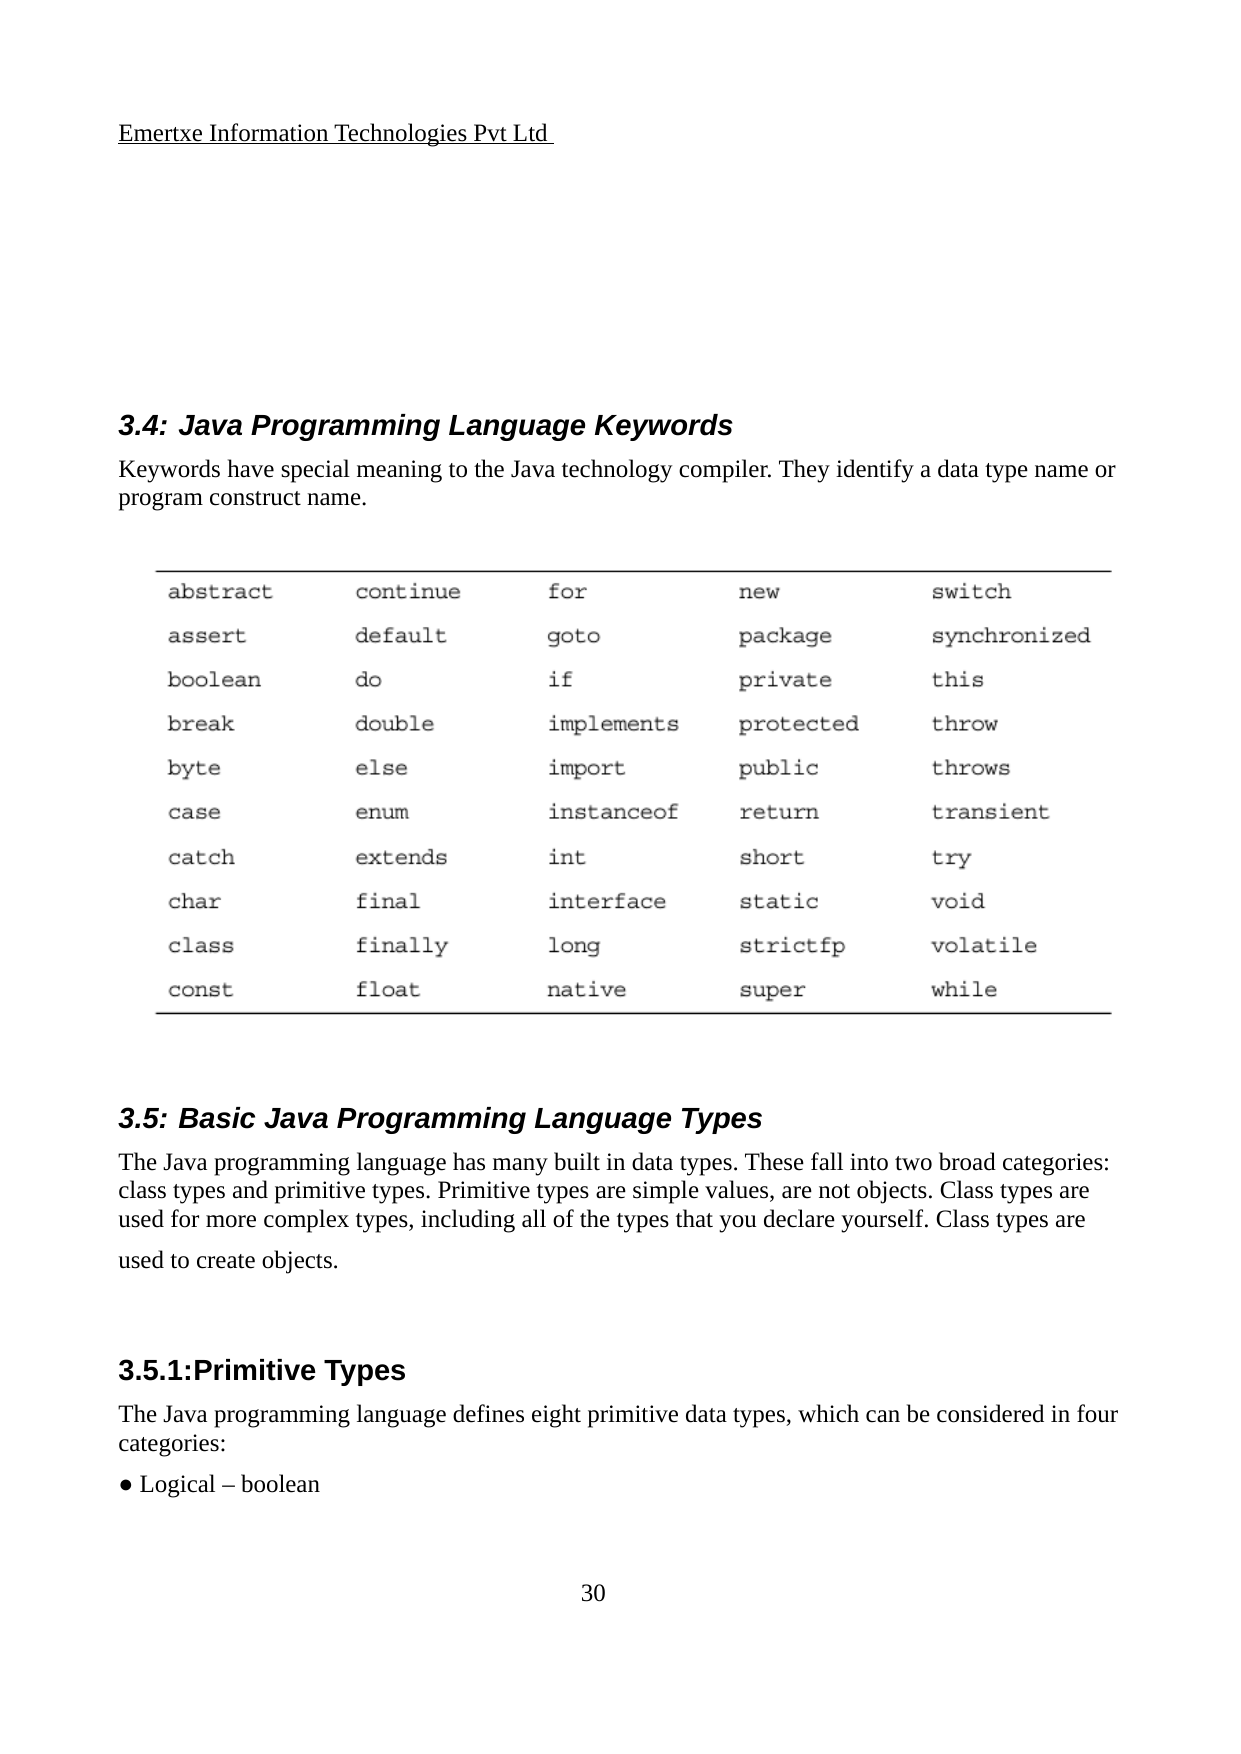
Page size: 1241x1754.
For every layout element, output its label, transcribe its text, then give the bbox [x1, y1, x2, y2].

text ● Logical – boolean [118, 1469, 1122, 1498]
text Keywords have special meaning to the Java technology compiler. They identify a data type name or program construct name. [118, 454, 1122, 511]
text The Java programming language has many built in data types. These fall into two broad categories: class types and primitive types. Primitive types are simple values, are not objects. Class types are used for more complex types, including all of the types that you declare yourself. Class types are [118, 1147, 1122, 1233]
subtitle Primitive Types [118, 1353, 1122, 1387]
subtitle Basic Java Programming Language Types [118, 1101, 1122, 1134]
text used to create objects. [118, 1246, 1122, 1274]
subtitle Java Programming Language Keywords [118, 408, 1122, 441]
text The Java programming language defines eight primitive data types, which can be considered in four categories: [118, 1399, 1122, 1457]
picture [118, 565, 1123, 1035]
